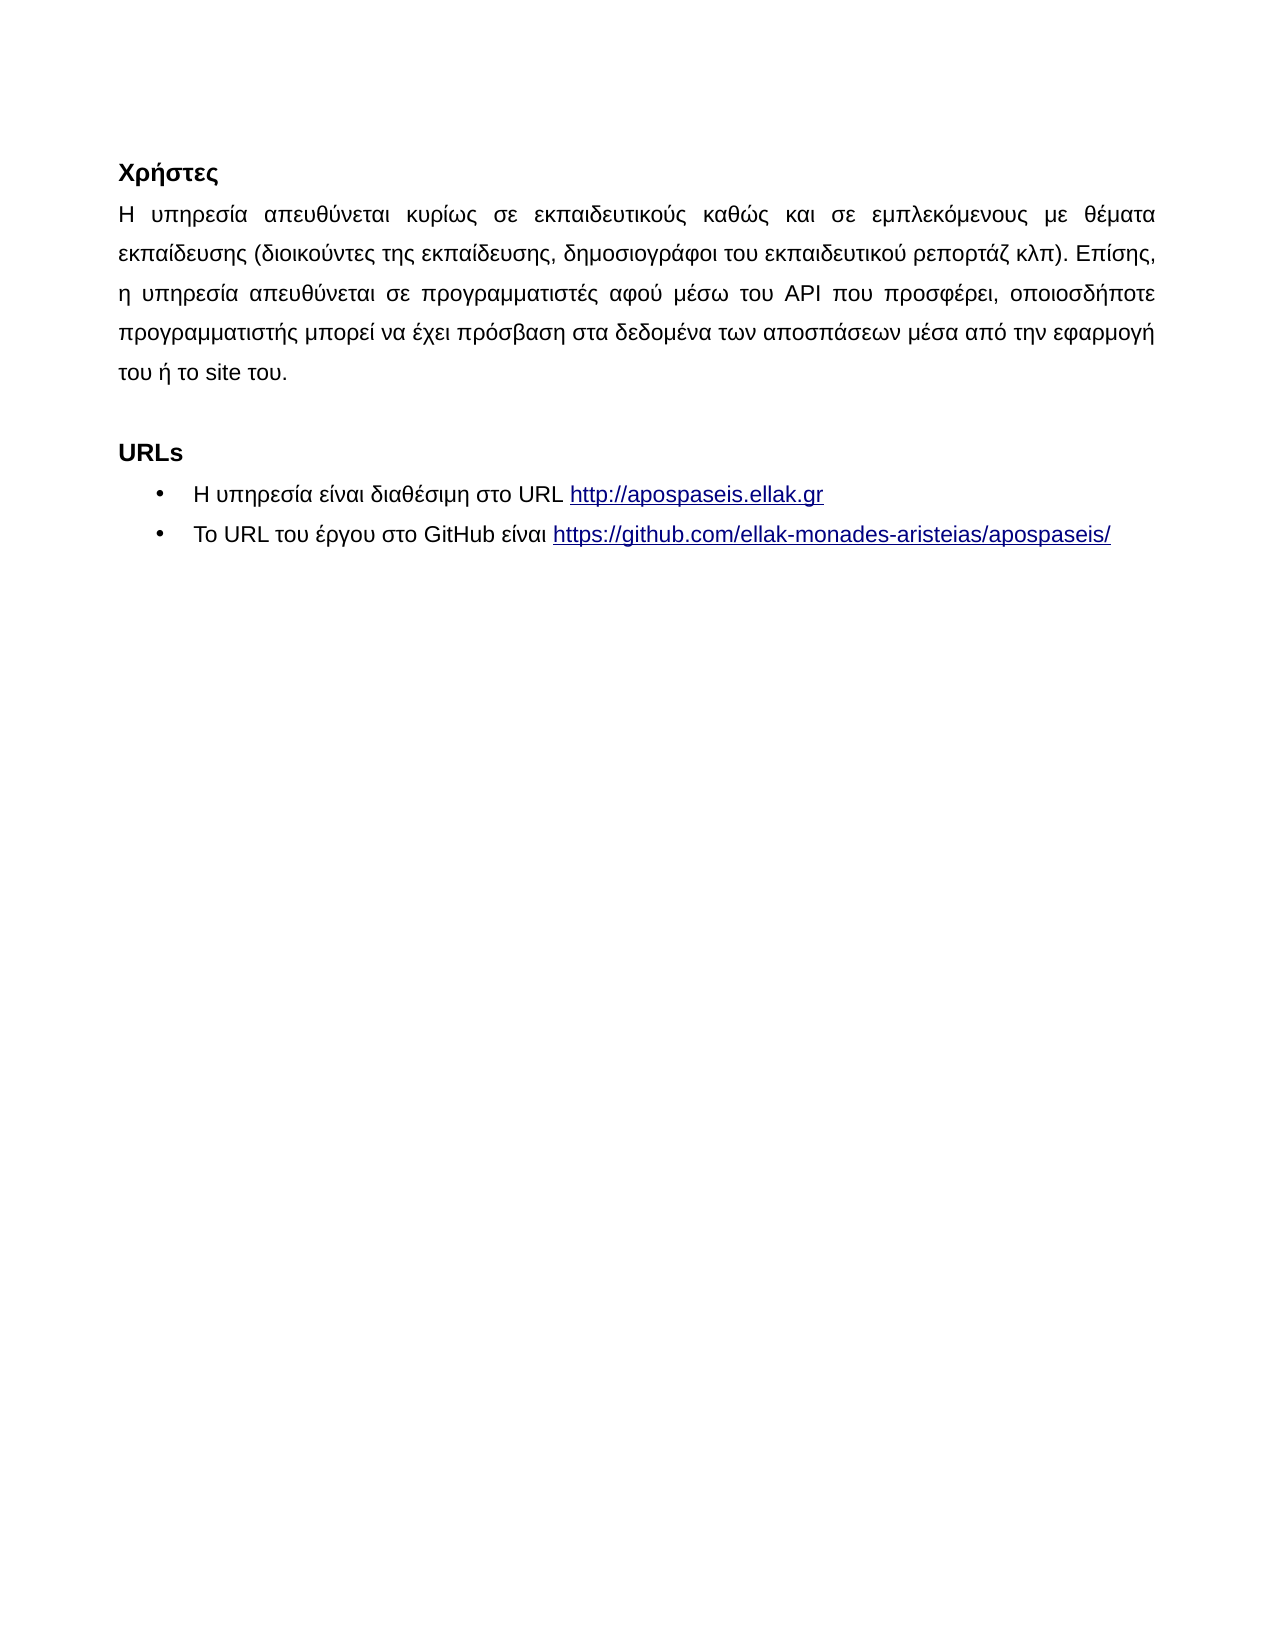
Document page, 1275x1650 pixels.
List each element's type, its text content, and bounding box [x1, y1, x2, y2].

list Η υπηρεσία είναι διαθέσιμη στο URL http://apospaseis.ellak.gr [156, 481, 1157, 508]
text URLs [118, 438, 1157, 466]
text H υπηρεσία απευθύνεται κυρίως σε εκπαιδευτικούς καθώς και σε εμπλεκόμενους με θέματα εκπαίδευσης (διοικούντες της εκπαίδευσης, δημοσιογράφοι του εκπαιδευτικού ρεπορτάζ κλπ). Επίσης, η υπηρεσία απευθύνεται σε προγραμματιστές αφού μέσω του API που προσφέρει, οποιοσδήποτε προγραμματιστής μπορεί να έχει πρόσβαση στα δεδομένα των αποσπάσεων μέσα από την εφαρμογή του ή το site του. [118, 201, 1157, 385]
text Χρήστες [118, 158, 1157, 186]
list To URL του έργου στο GitHub είναι https://github.com/ellak-monades-aristeias/apospaseis/ [156, 521, 1157, 548]
